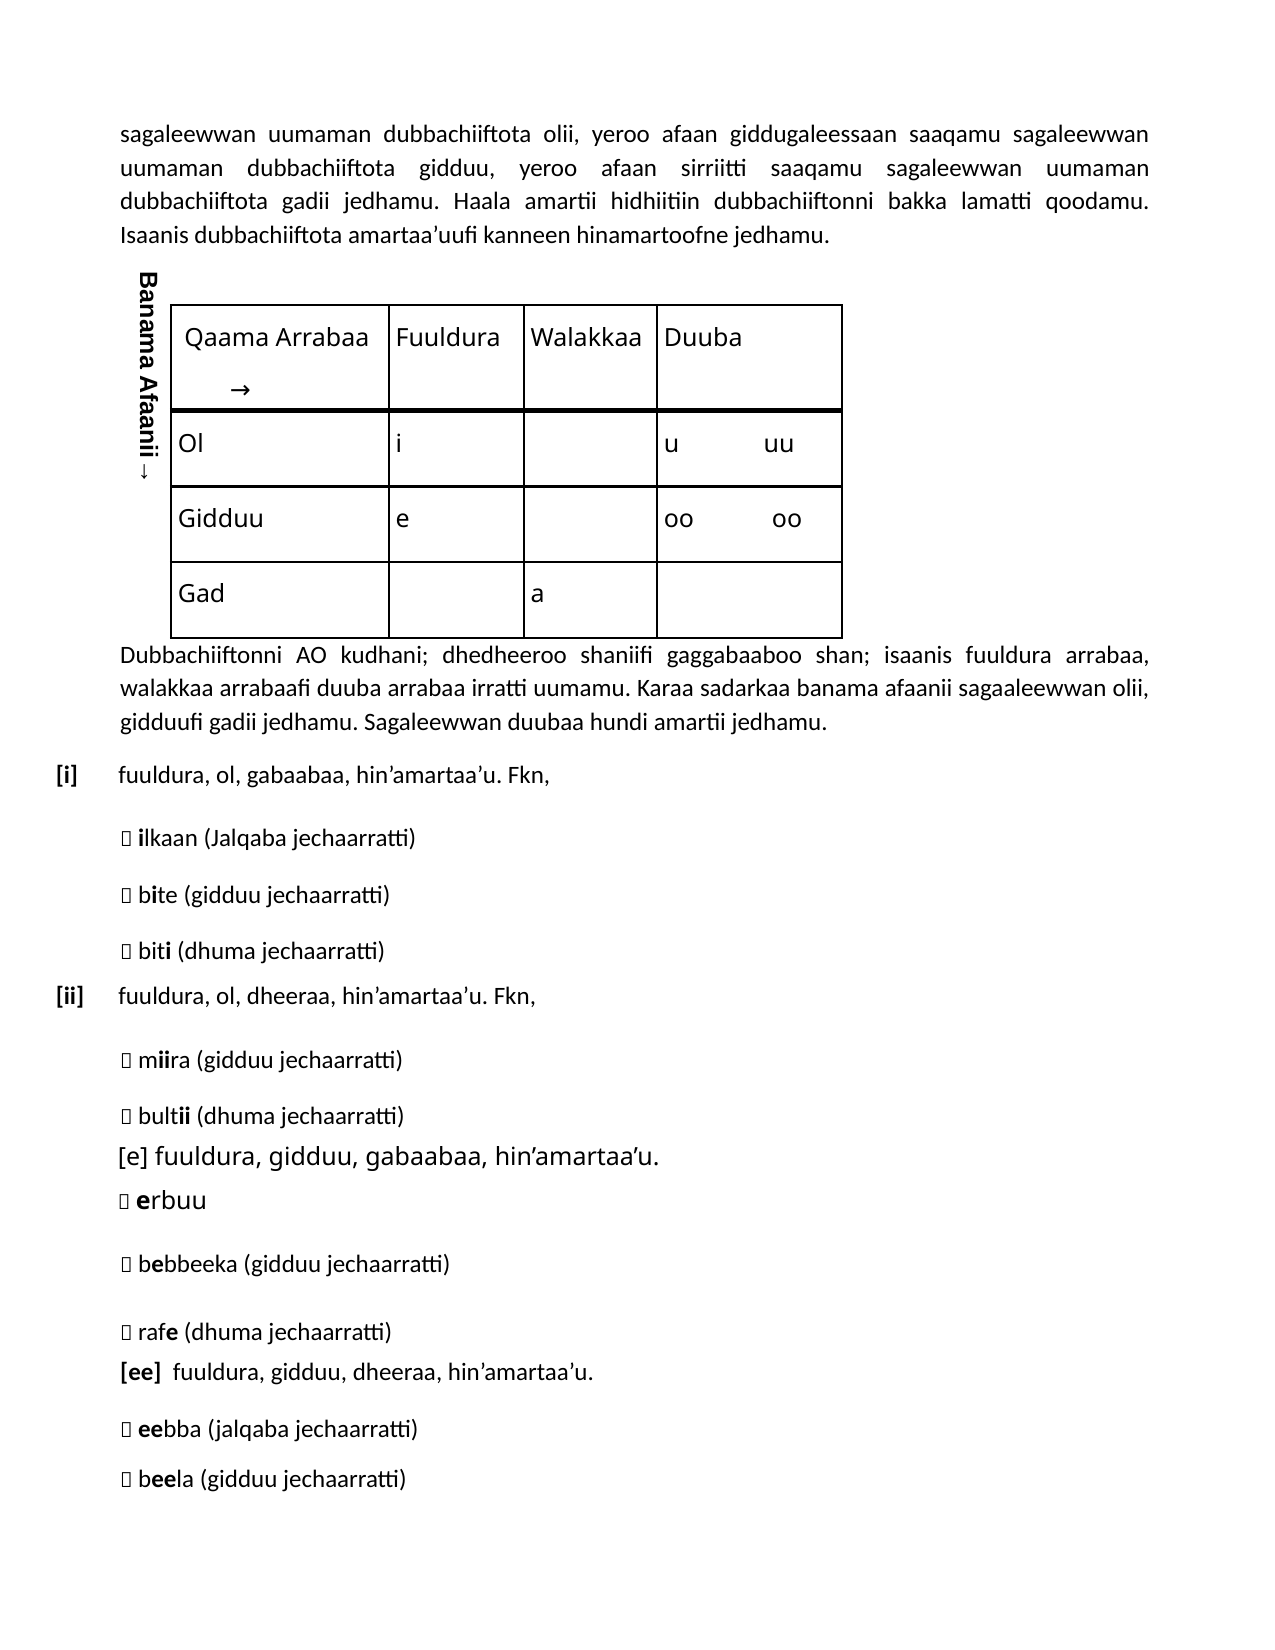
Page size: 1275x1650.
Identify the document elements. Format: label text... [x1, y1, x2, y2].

table_header Duuba [658, 306, 841, 408]
text  beela (gidduu jechaarratti) [120, 1453, 1151, 1497]
text  ilkaan (Jalqaba jechaarratti) [120, 812, 1151, 856]
table_cell Ol [172, 413, 388, 485]
table_header Qaama Arrabaa → [172, 306, 388, 408]
text sagaleewwan uumaman dubbachiiftota olii, yeroo afaan giddugaleessaan saaqamu sagaleewwan uumaman dubbachiiftota gidduu, yeroo afaan sirriitti saaqamu sagaleewwan uumaman dubbachiiftota gadii jedhamu. Haala amartii hidhiitiin dubbachiiftonni bakka lamatti qoodamu. Isaanis dubbachiiftota amartaa’uufi kanneen hinamartoofne jedhamu. [120, 118, 1151, 249]
table_cell e [390, 488, 523, 561]
text [ee] fuuldura, gidduu, dheeraa, hin’amartaa’u. [120, 1356, 1151, 1386]
text  biti (dhuma jechaarratti) [120, 925, 1151, 969]
text  rafe (dhuma jechaarratti) [120, 1305, 1151, 1349]
table_cell oo oo [658, 488, 841, 561]
table_header [134, 272, 164, 639]
table_cell u uu [658, 413, 841, 485]
text  eebba (jalqaba jechaarratti) [120, 1403, 1151, 1447]
table_header Fuuldura [390, 306, 523, 408]
list fuuldura, ol, gabaabaa, hin’amartaa’u. Fkn, [56, 759, 1151, 789]
table_cell a [525, 563, 656, 637]
text  miira (gidduu jechaarratti) [120, 1034, 1151, 1078]
table_cell Gad [172, 563, 388, 637]
table_cell [525, 488, 656, 561]
table_cell [390, 563, 523, 637]
text Dubbachiiftonni AO kudhani; dhedheeroo shaniifi gaggabaaboo shan; isaanis fuuldura arrabaa, walakkaa arrabaafi duuba arrabaa irratti uumamu. Karaa sadarkaa banama afaanii sagaaleewwan olii, gidduufi gadii jedhamu. Sagaleewwan duubaa hundi amartii jedhamu. [120, 639, 1151, 736]
table_cell [525, 413, 656, 485]
text  bultii (dhuma jechaarratti) [120, 1090, 1151, 1134]
table_header Walakkaa [525, 306, 656, 408]
text [e] fuuldura, gidduu, gabaabaa, hin’amartaa’u. [118, 1138, 1155, 1172]
table_cell Gidduu [172, 488, 388, 561]
list fuuldura, ol, dheeraa, hin’amartaa’u. Fkn, [56, 980, 1151, 1011]
text  erbuu [118, 1183, 1155, 1217]
text  bebbeeka (gidduu jechaarratti) [120, 1238, 1151, 1282]
table_cell i [390, 413, 523, 485]
table_cell [658, 563, 841, 637]
text  bite (gidduu jechaarratti) [120, 869, 1151, 913]
table_header [164, 272, 842, 639]
